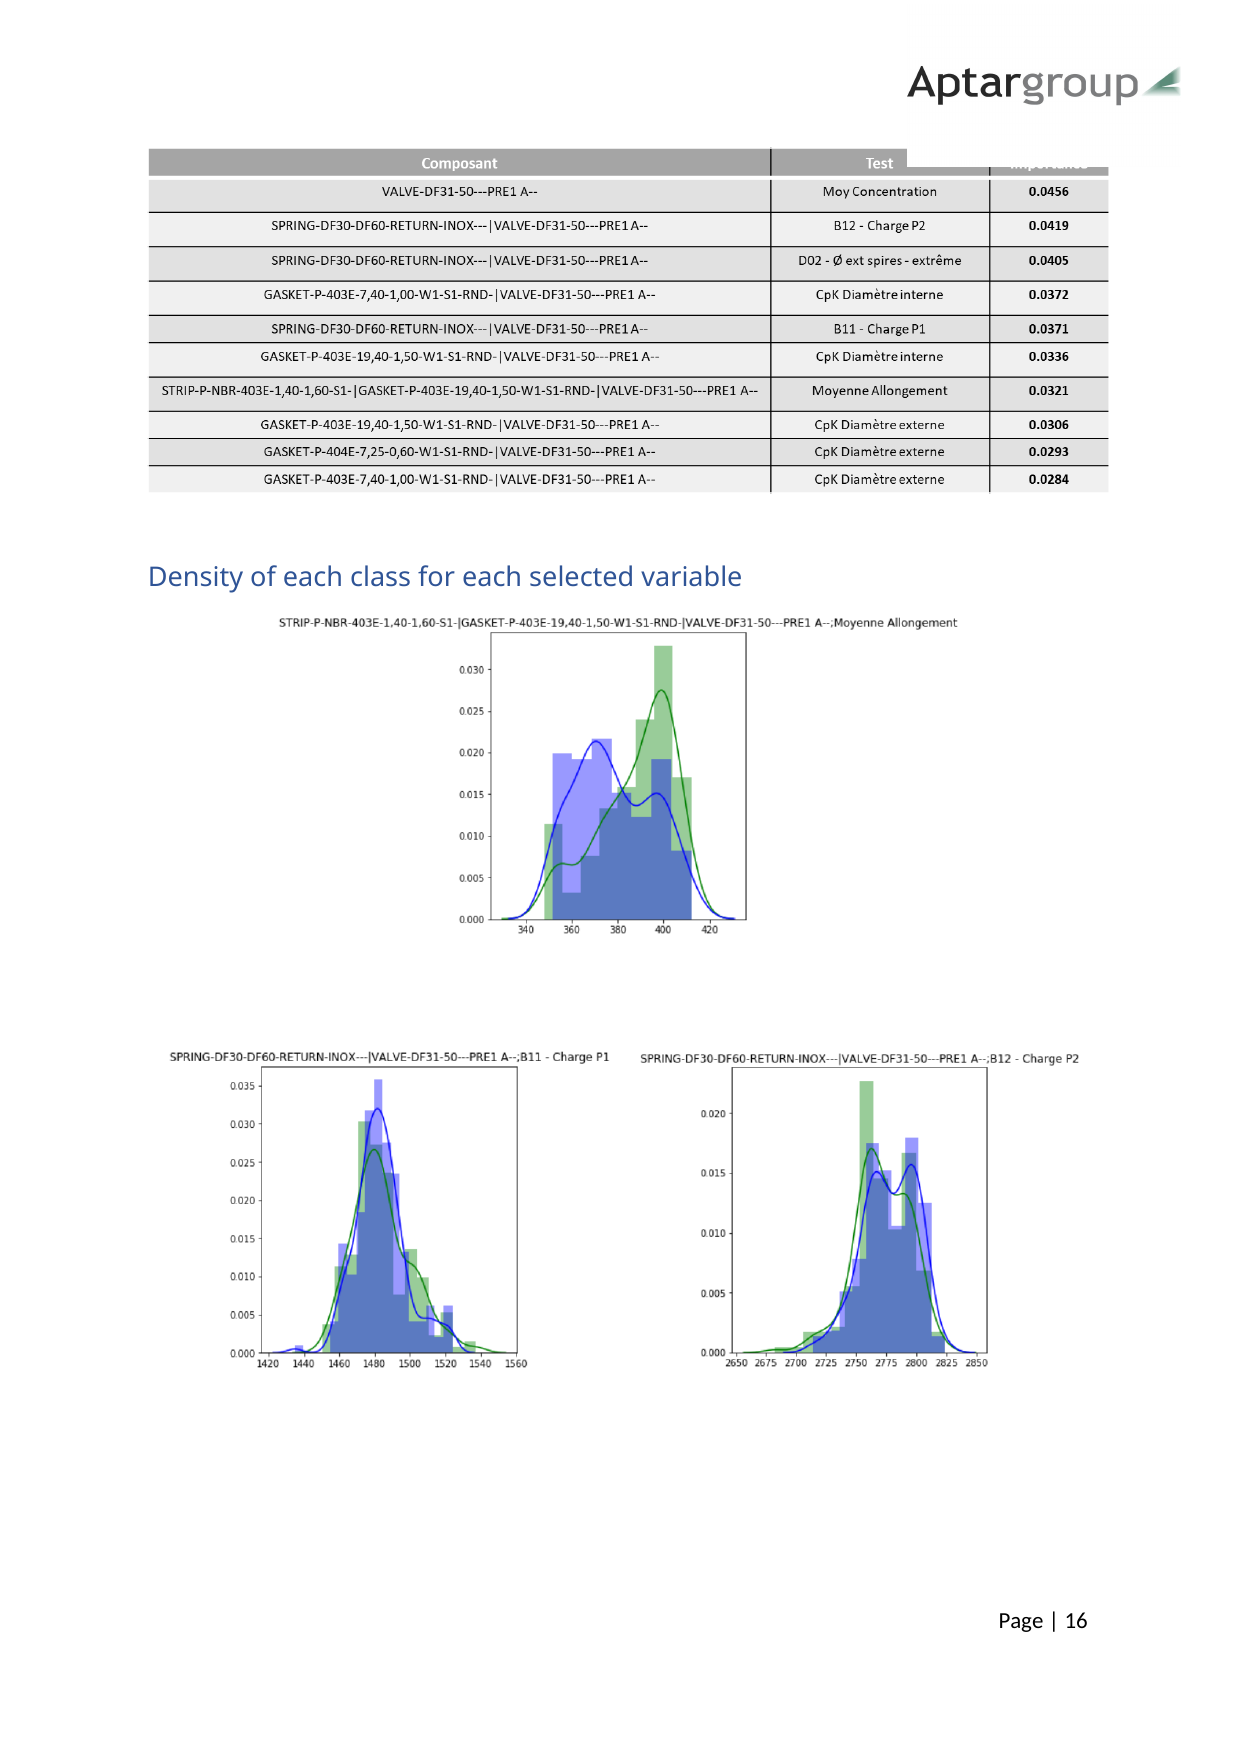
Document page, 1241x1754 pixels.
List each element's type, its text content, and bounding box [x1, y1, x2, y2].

text Density of each class for each selected variable [148, 557, 1093, 594]
